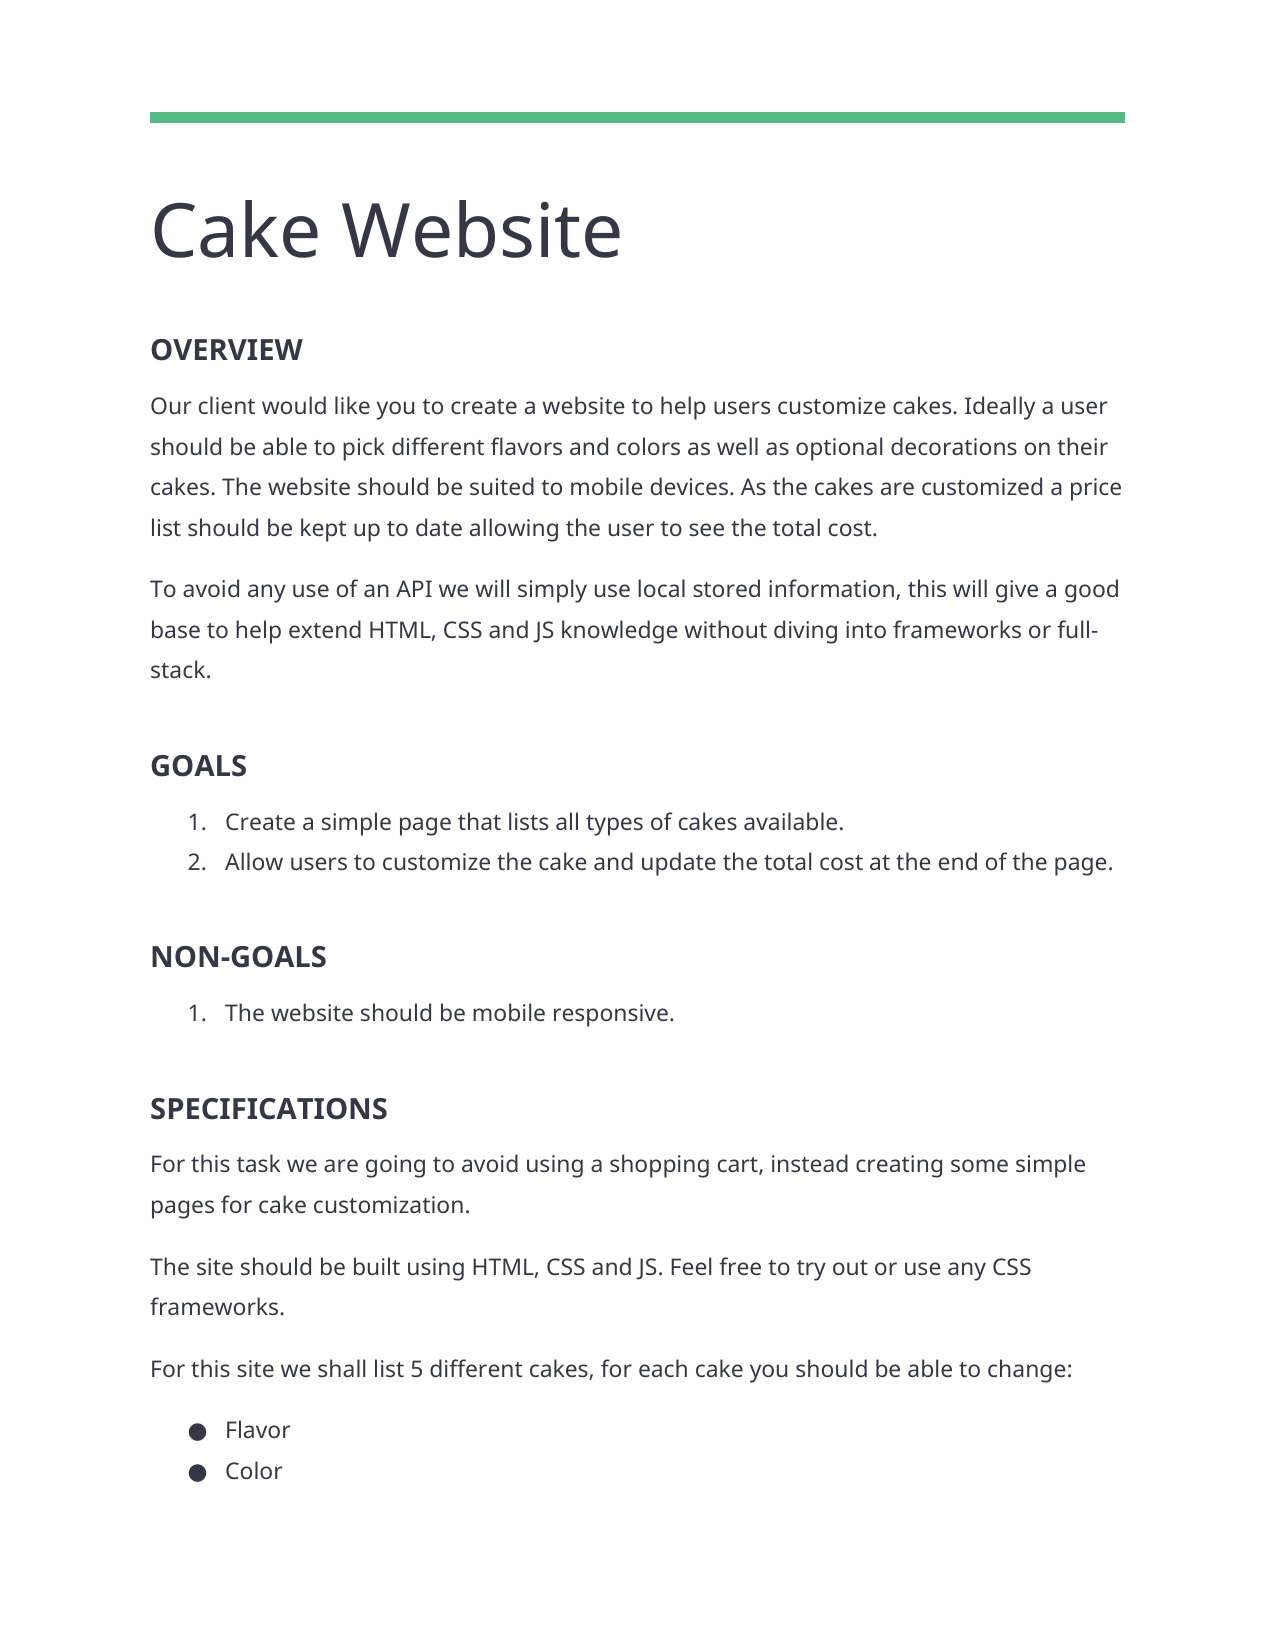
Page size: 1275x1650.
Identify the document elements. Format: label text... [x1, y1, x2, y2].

list Flavor [187, 1414, 1125, 1445]
text Our client would like you to create a website to help users customize cakes. Ideally a user should be able to pick different flavors and colors as well as optional decorations on their cakes. The website should be suited to mobile devices. As the cakes are customized a price list should be kept up to date allowing the user to see the total cost. [150, 390, 1125, 543]
text For this task we are going to avoid using a shopping cart, instead creating some simple pages for cake customization. [150, 1148, 1125, 1220]
list Allow users to customize the cake and update the total cost at the end of the page. [187, 846, 1125, 877]
subtitle NON-GOALS [150, 937, 1125, 976]
subtitle OVERVIEW [150, 329, 1125, 369]
subtitle SPECIFICATIONS [150, 1088, 1125, 1128]
list Create a simple page that lists all types of cakes available. [187, 806, 1125, 837]
list The website should be mobile responsive. [187, 997, 1125, 1028]
picture [150, 112, 1125, 123]
subtitle GOALS [150, 745, 1125, 785]
text To avoid any use of an API we will simply use local stored information, this will give a good base to help extend HTML, CSS and JS knowledge without diving into frameworks or full-stack. [150, 573, 1125, 686]
list Color [187, 1455, 1125, 1486]
text The site should be built using HTML, CSS and JS. Feel free to try out or use any CSS frameworks. [150, 1251, 1125, 1322]
text For this site we shall list 5 different cakes, for each cake you should be able to change: [150, 1353, 1125, 1384]
title Cake Website [150, 177, 1125, 279]
